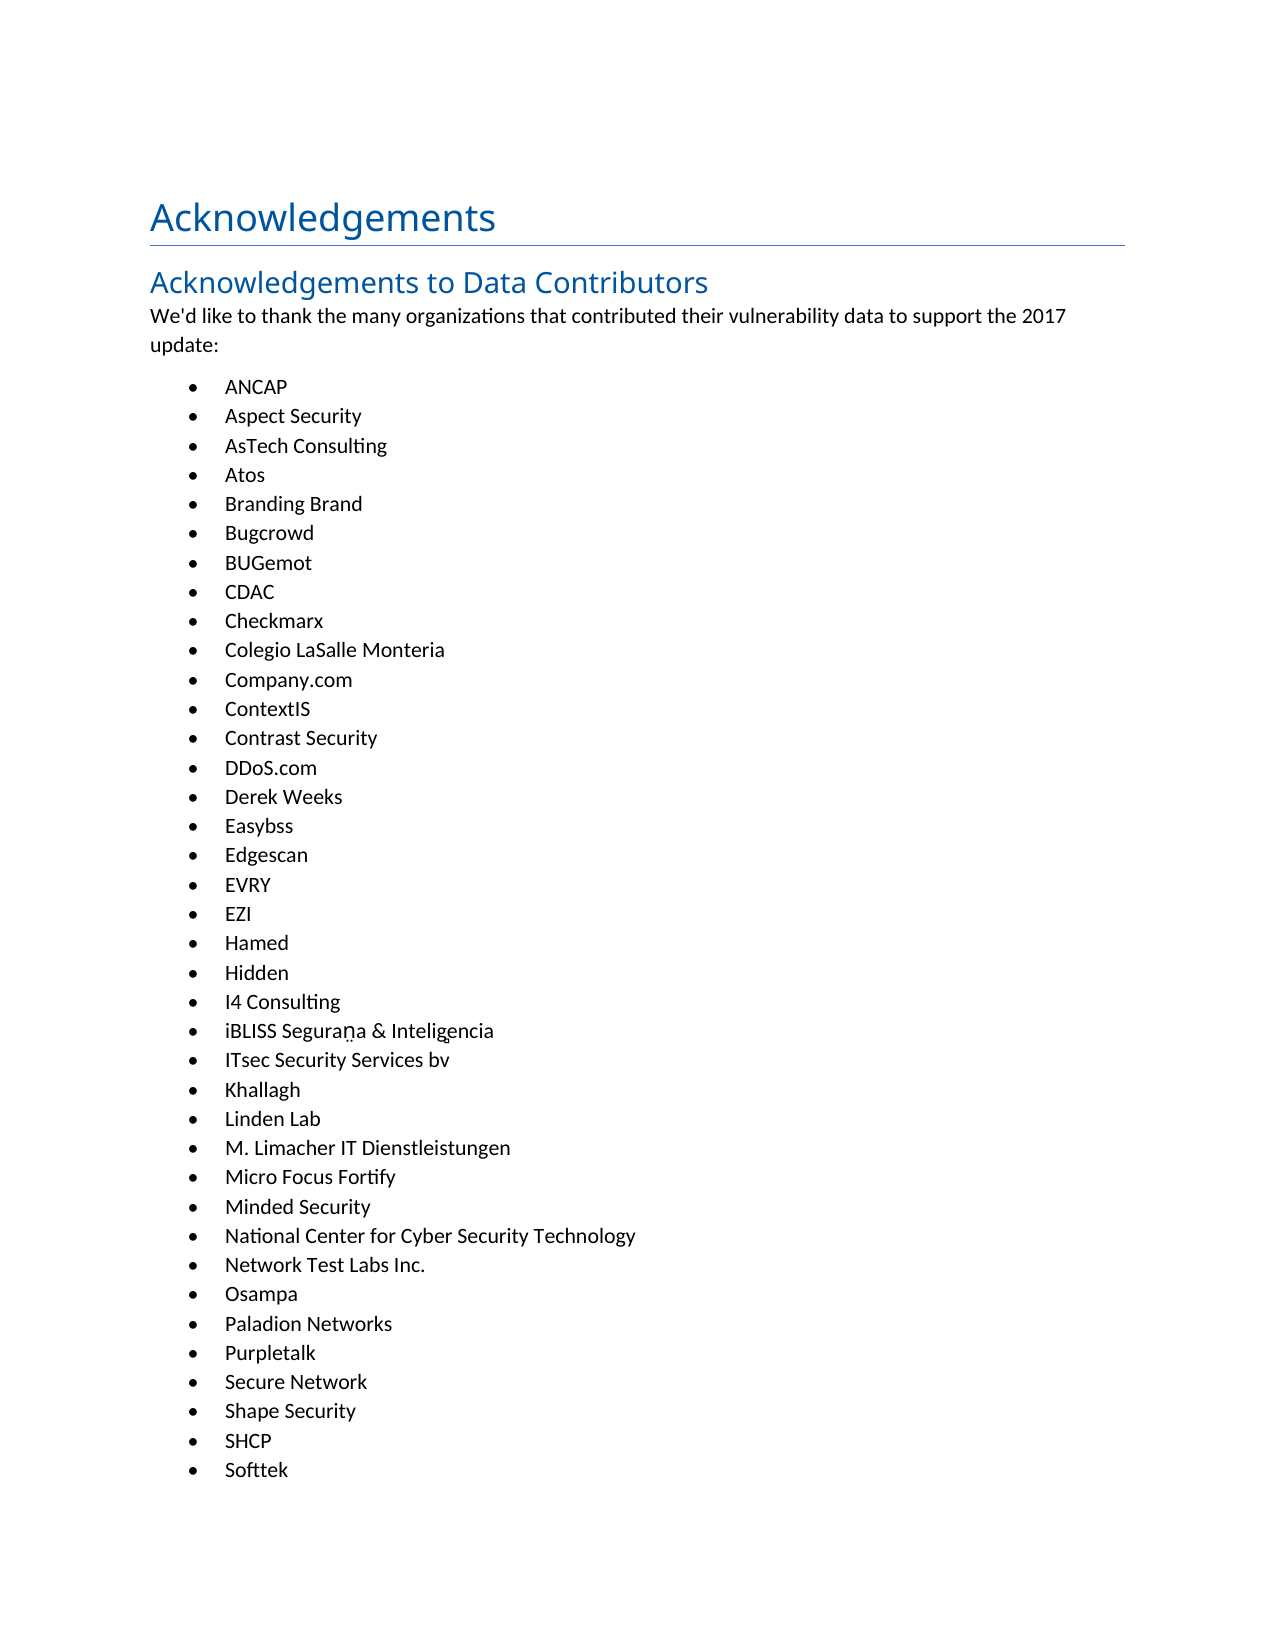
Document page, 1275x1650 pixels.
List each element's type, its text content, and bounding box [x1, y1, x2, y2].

list Contrast Security [187, 724, 1125, 751]
list Edgescan [187, 842, 1125, 868]
subtitle Acknowledgements [150, 192, 1125, 245]
text We'd like to thank the many organizations that contributed their vulnerability data to support the 2017 update: [150, 302, 1125, 358]
list Branding Brand [187, 490, 1125, 517]
list DDoS.com [187, 754, 1125, 780]
list Linden Lab [187, 1105, 1125, 1132]
list I4 Consulting [187, 988, 1125, 1014]
list ContextIS [187, 695, 1125, 722]
list EVRY [187, 871, 1125, 897]
list National Center for Cyber Security Technology [187, 1222, 1125, 1249]
list Secure Network [187, 1368, 1125, 1395]
list M. Limacher IT Dienstleistungen [187, 1134, 1125, 1161]
list ANCAP [187, 373, 1125, 400]
list Checkmarx [187, 607, 1125, 634]
list Shape Security [187, 1398, 1125, 1424]
list Aspect Security [187, 402, 1125, 429]
list EZI [187, 900, 1125, 927]
list Softtek [187, 1456, 1125, 1483]
list Company.com [187, 666, 1125, 693]
list Network Test Labs Inc. [187, 1251, 1125, 1278]
list Micro Focus Fortify [187, 1163, 1125, 1190]
list ITsec Security Services bv [187, 1046, 1125, 1073]
list Derek Weeks [187, 783, 1125, 810]
list AsTech Consulting [187, 432, 1125, 458]
subtitle Acknowledgements to Data Contributors [150, 262, 1125, 302]
list Purpletalk [187, 1339, 1125, 1366]
list Hamed [187, 929, 1125, 956]
list Paladion Networks [187, 1310, 1125, 1337]
list SHCP [187, 1427, 1125, 1454]
list iBLISS Seguran̤a & Intelig̻encia [187, 1017, 1125, 1044]
list CDAC [187, 578, 1125, 605]
list Minded Security [187, 1193, 1125, 1219]
list Easybss [187, 812, 1125, 839]
list Colegio LaSalle Monteria [187, 637, 1125, 663]
list Khallagh [187, 1076, 1125, 1102]
list Bugcrowd [187, 519, 1125, 546]
list BUGemot [187, 549, 1125, 576]
list Osampa [187, 1281, 1125, 1307]
list Atos [187, 461, 1125, 488]
list Hidden [187, 959, 1125, 985]
